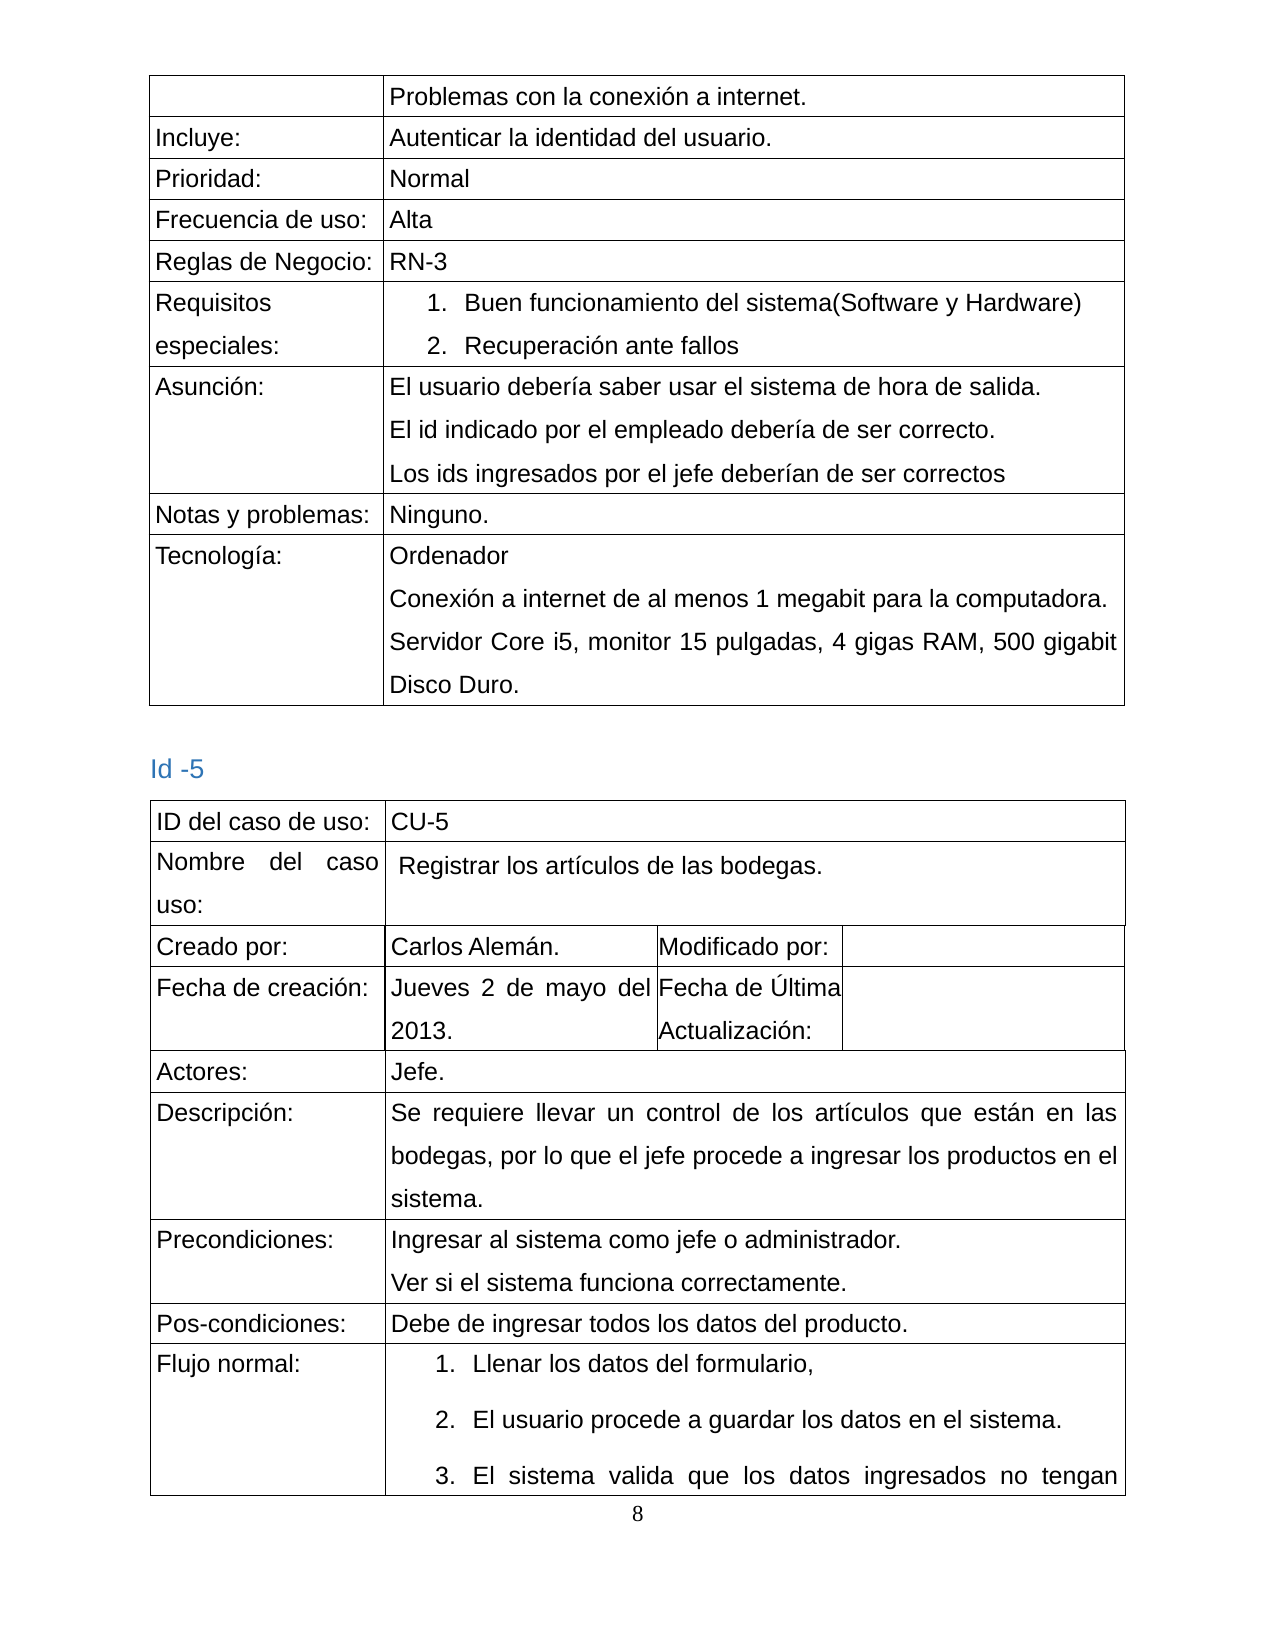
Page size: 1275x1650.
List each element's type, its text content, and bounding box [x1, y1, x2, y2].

table_cell Normal [384, 159, 1124, 199]
table_cell Asunción: [150, 367, 383, 493]
table_cell Buen funcionamiento del sistema(Software y Hardware) Recuperación ante fallos [384, 282, 1124, 366]
table_cell Alta [384, 200, 1124, 240]
table_cell Ordenador Conexión a internet de al menos 1 megabit para la computadora. Servidor Core i5, monitor 15 pulgadas, 4 gigas RAM, 500 gigabit Disco Duro. [384, 535, 1124, 705]
table_cell Creado por: [151, 926, 384, 966]
table_cell Descripción: [151, 1093, 385, 1219]
table_cell Ingresar al sistema como jefe o administrador. Ver si el sistema funciona correctamente. [386, 1220, 1125, 1302]
table_cell Modificado por: [658, 926, 842, 966]
table_cell Fecha de creación: [151, 967, 384, 1050]
table_cell Flujo normal: [151, 1344, 385, 1495]
table_cell Prioridad: [150, 159, 383, 199]
table_cell [150, 76, 383, 116]
table_cell Jefe. [386, 1051, 1125, 1092]
table_cell Llenar los datos del formulario, El usuario procede a guardar los datos en el sistema. El sistema valida que los datos ingresados no tengan [386, 1344, 1125, 1495]
table_cell Nombre del caso uso: [151, 842, 385, 925]
table_header ID del caso de uso: [151, 801, 385, 841]
table_cell [843, 926, 1124, 966]
table_cell Fecha de Última Actualización: [658, 967, 842, 1050]
table_cell El usuario debería saber usar el sistema de hora de salida. El id indicado por el empleado debería de ser correcto. Los ids ingresados por el jefe deberían de ser correctos [384, 367, 1124, 493]
table_cell Reglas de Negocio: [150, 241, 383, 281]
table_cell Autenticar la identidad del usuario. [384, 117, 1124, 157]
table_cell Jueves 2 de mayo del 2013. [386, 967, 657, 1050]
table_cell Ninguno. [384, 494, 1124, 534]
table_cell Registrar los artículos de las bodegas. [386, 842, 1125, 925]
table_cell RN-3 [384, 241, 1124, 281]
table_cell Se requiere llevar un control de los artículos que están en las bodegas, por lo que el jefe procede a ingresar los productos en el sistema. [386, 1093, 1125, 1219]
table_header CU-5 [386, 801, 1125, 841]
table_cell Pos-condiciones: [151, 1304, 385, 1343]
table_cell Notas y problemas: [150, 494, 383, 534]
table_cell Carlos Alemán. [386, 926, 657, 966]
table_cell Problemas con la conexión a internet. [384, 76, 1124, 116]
table_cell Actores: [151, 1051, 385, 1092]
table_cell Frecuencia de uso: [150, 200, 383, 240]
table_cell Precondiciones: [151, 1220, 385, 1302]
table_cell Tecnología: [150, 535, 383, 705]
table_cell [843, 967, 1124, 1050]
table_cell Requisitos especiales: [150, 282, 383, 366]
table_cell Incluye: [150, 117, 383, 157]
table_cell Debe de ingresar todos los datos del producto. [386, 1304, 1125, 1343]
subtitle Id -5 [150, 753, 1125, 784]
